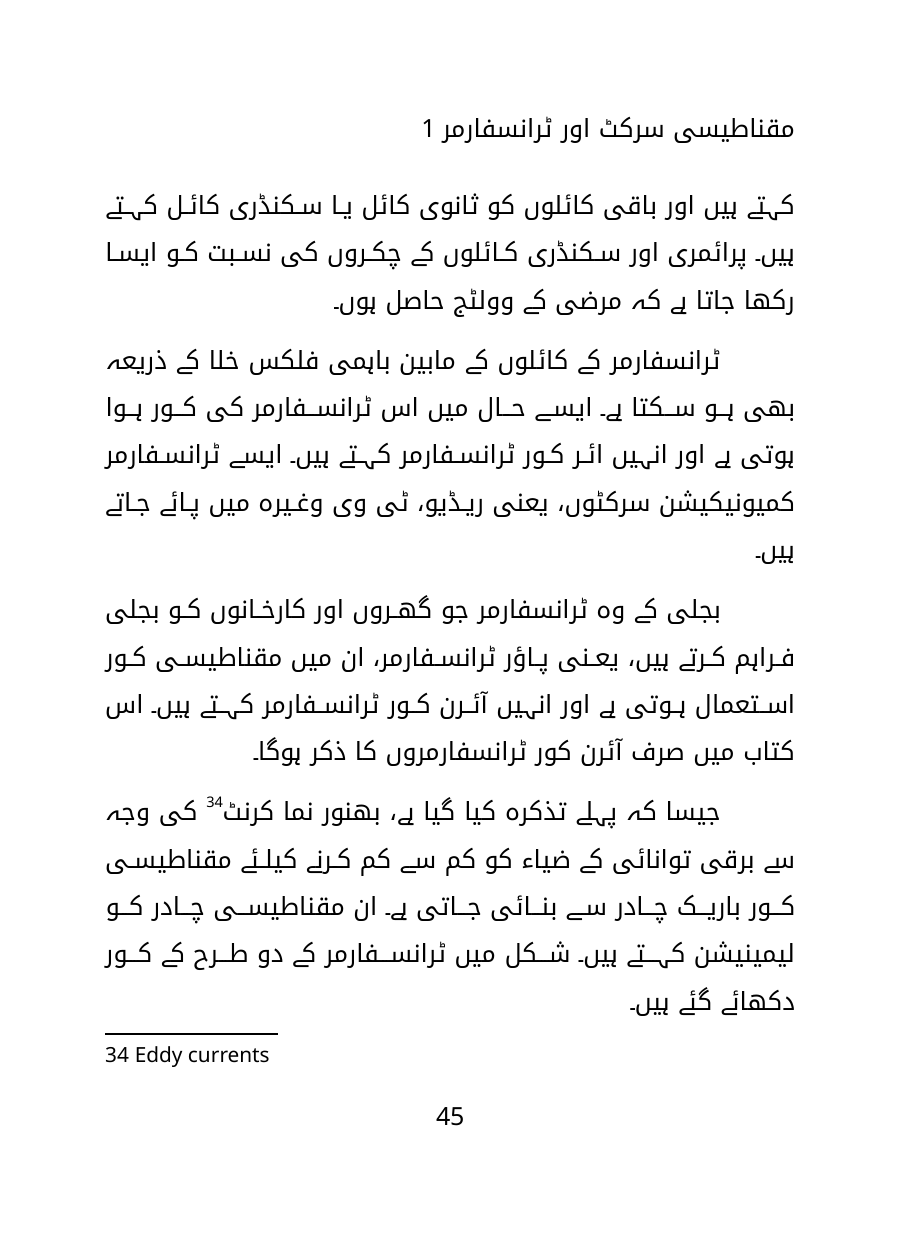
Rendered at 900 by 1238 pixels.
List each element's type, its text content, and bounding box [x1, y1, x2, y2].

text بجلی کے وہ ٹرانسفارمر جو گھروں اور کارخانوں کو بجلی فراہم کرتے ہیں، یعنی پاؤر ٹرانسفارمر، ان میں مقناطیسی کور استعمال ہوتی ہے اور انہیں آئرن کور ٹرانسفارمر کہتے ہیں۔ اس کتاب میں صرف آئرن کور ٹرانسفارمروں کا ذکر ہوگا۔ [105, 587, 795, 776]
text Eddy currents [105, 1040, 795, 1068]
text جیسا کہ پہلے تذکرہ کیا گیا ہے، بھنور نما کرنٹ کی وجہ سے برقی توانائی کے ضیاء کو کم سے کم کرنے کیلئے مقناطیسی کور باریک چادر سے بنائی جاتی ہے۔ ان مقناطیسی چادر کو لیمینیشن کہتے ہیں۔ شکل میں ٹرانسفارمر کے دو طرح کے کور دکھائے گئے ہیں۔ [105, 789, 795, 1026]
text ٹرانسفارمر کے کائلوں کے مابین باہمی فلکس خلا کے ذریعہ بھی ہو سکتا ہے۔ ایسے حال میں اس ٹرانسفارمر کی کور ہوا ہوتی ہے اور انہیں ائر کور ٹرانسفارمر کہتے ہیں۔ ایسے ٹرانسفارمر کمیونیکیشن سرکٹوں، یعنی ریڈیو، ٹی وی وغیرہ میں پائے جاتے ہیں۔ [105, 337, 795, 574]
text ٹرانسفارمر بنیادی طور پر دو یا دو سے زیادہ ایسے کائل جن کے مابین باہمی فلکس موجود ہو، کو کہتے ہیں۔ اگر ان میں ایک کائل پہ اےسی وولٹ دئے جائیں تو کور میں اےسی فلکس پیدا ہوگا، جس کا مقدار دئے گئے وولٹج، اس کی فریقونسی اور کائل کے چکروں پر منحصر ہوگا۔ باہمی فلکس دوسرے کائل میں وولٹج کو جنم دے گا جس کی مقدار اس باہمی فلکس کی مقدار، فریقونسی اور اس کائل کے چکروں پر منحصر ہوگا۔ جس کائل کو بجلی دی جاتی ہے اس کو اولین کائل یا پرائمری کائل کہتے ہیں اور باقی کائلوں کو ثانوی کائل یا سکنڈری کائل کہتے ہیں۔ پرائمری اور سکنڈری کائلوں کے چکروں کی نسبت کو ایسا رکھا جاتا ہے کہ مرضی کے وولٹج حاصل ہوں۔ [105, 182, 795, 324]
